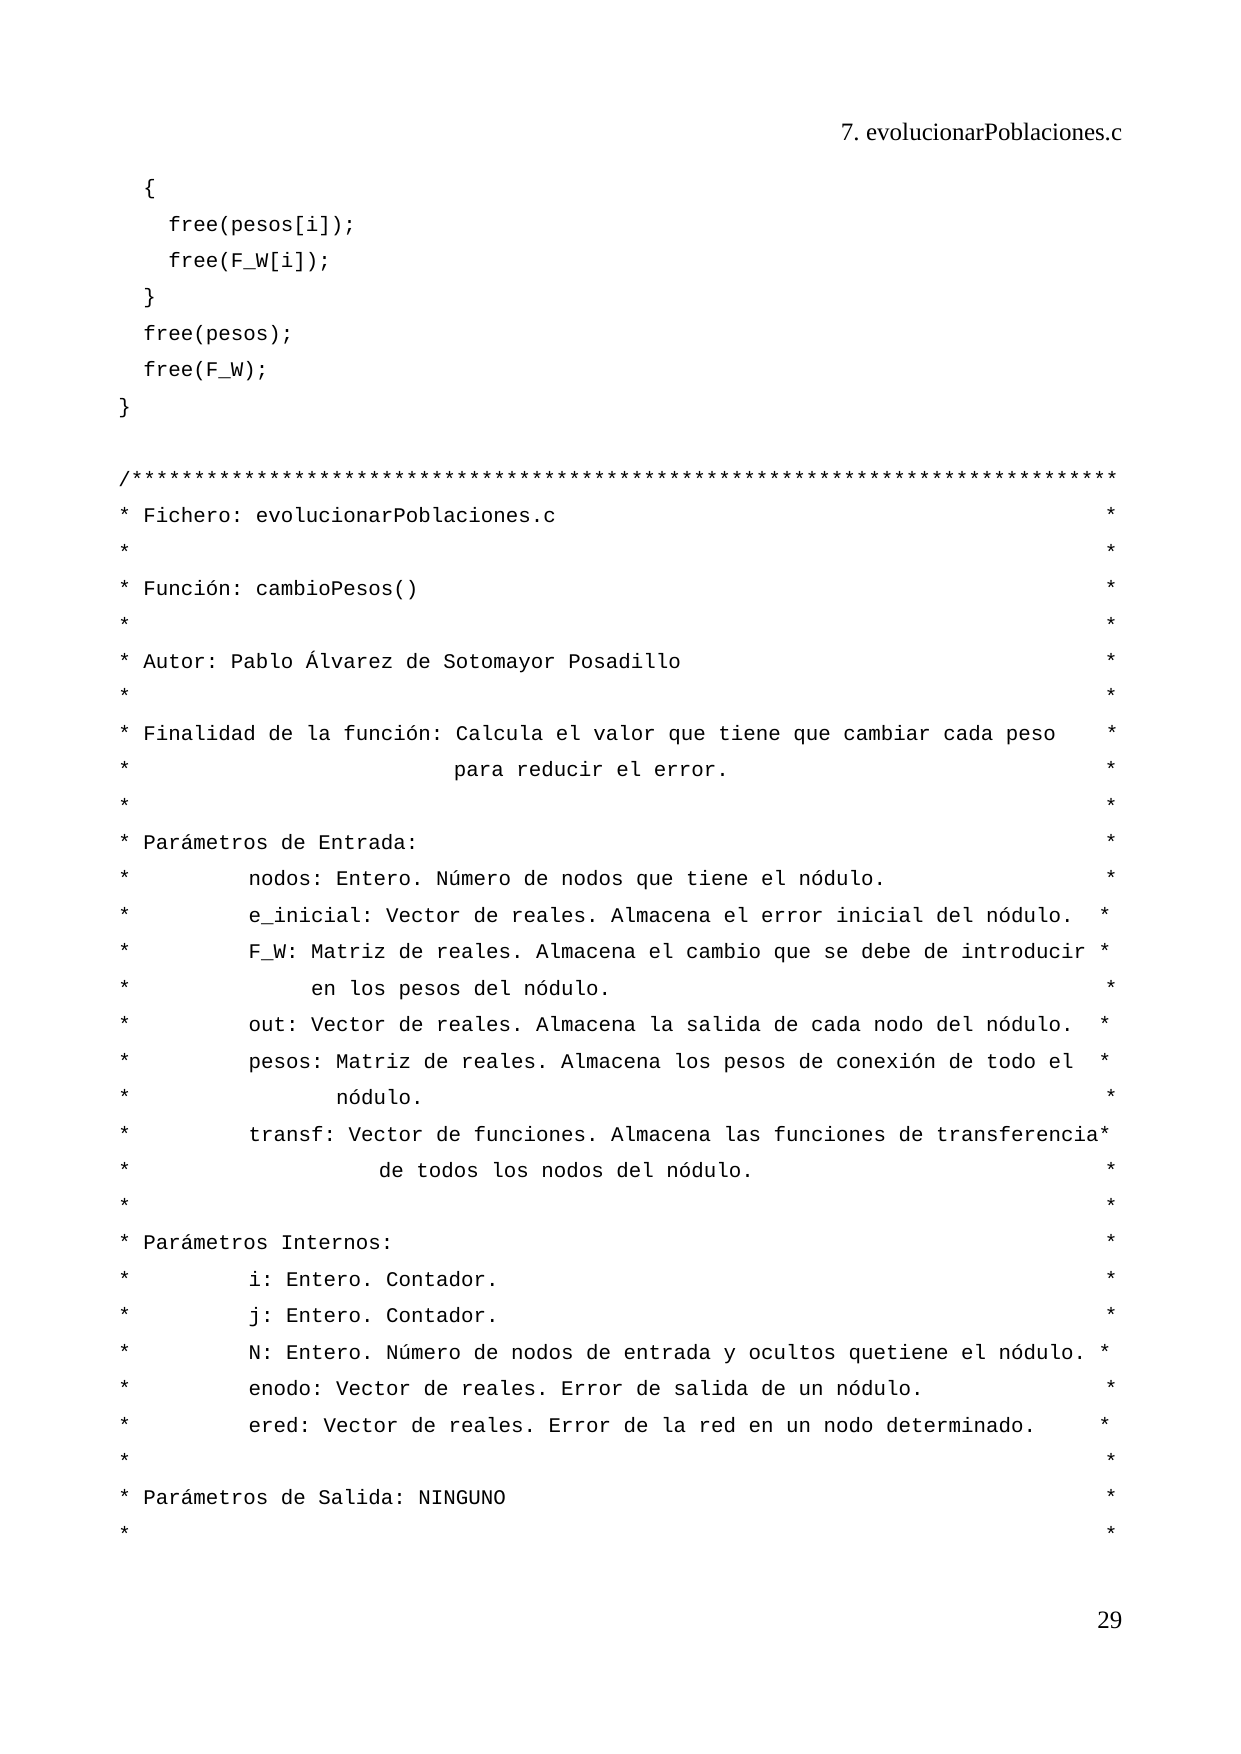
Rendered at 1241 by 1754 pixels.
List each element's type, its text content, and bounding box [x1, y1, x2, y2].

text * enodo: Vector de reales. Error de salida de un nódulo. * [118, 1378, 1122, 1402]
text * en los pesos del nódulo. * [118, 978, 1122, 1002]
text * para reducir el error. * [118, 759, 1122, 783]
text * * [118, 614, 1122, 638]
text * out: Vector de reales. Almacena la salida de cada nodo del nódulo. * [118, 1014, 1122, 1038]
text free(pesos); [118, 323, 1122, 347]
text * pesos: Matriz de reales. Almacena los pesos de conexión de todo el * [118, 1051, 1122, 1074]
text * * [118, 796, 1122, 820]
text free(pesos[i]); [118, 213, 1122, 237]
text * * [118, 1451, 1122, 1475]
text free(F_W[i]); [118, 250, 1122, 274]
text * ered: Vector de reales. Error de la red en un nodo determinado. * [118, 1414, 1122, 1438]
text /******************************************************************************* [118, 469, 1122, 493]
text * Parámetros Internos: * [118, 1232, 1122, 1256]
text * * [118, 1196, 1122, 1220]
text free(F_W); [118, 359, 1122, 383]
text * * [118, 686, 1122, 710]
text * de todos los nodos del nódulo. * [118, 1160, 1122, 1184]
text * Parámetros de Salida: NINGUNO * [118, 1487, 1122, 1511]
text * Fichero: evolucionarPoblaciones.c * [118, 505, 1122, 529]
text * * [118, 542, 1122, 566]
text * F_W: Matriz de reales. Almacena el cambio que se debe de introducir * [118, 941, 1122, 965]
text * Autor: Pablo Álvarez de Sotomayor Posadillo * [118, 651, 1122, 674]
text * nodos: Entero. Número de nodos que tiene el nódulo. * [118, 868, 1122, 892]
text * i: Entero. Contador. * [118, 1269, 1122, 1293]
text } [118, 396, 1122, 420]
text * transf: Vector de funciones. Almacena las funciones de transferencia* [118, 1123, 1122, 1147]
text * * [118, 1523, 1122, 1547]
text * nódulo. * [118, 1087, 1122, 1111]
text } [118, 286, 1122, 310]
text * j: Entero. Contador. * [118, 1305, 1122, 1329]
text * Parámetros de Entrada: * [118, 832, 1122, 856]
text * N: Entero. Número de nodos de entrada y ocultos quetiene el nódulo. * [118, 1342, 1122, 1366]
text { [118, 177, 1122, 201]
text * Función: cambioPesos() * [118, 578, 1122, 602]
text * Finalidad de la función: Calcula el valor que tiene que cambiar cada peso * [118, 723, 1122, 747]
text * e_inicial: Vector de reales. Almacena el error inicial del nódulo. * [118, 905, 1122, 929]
